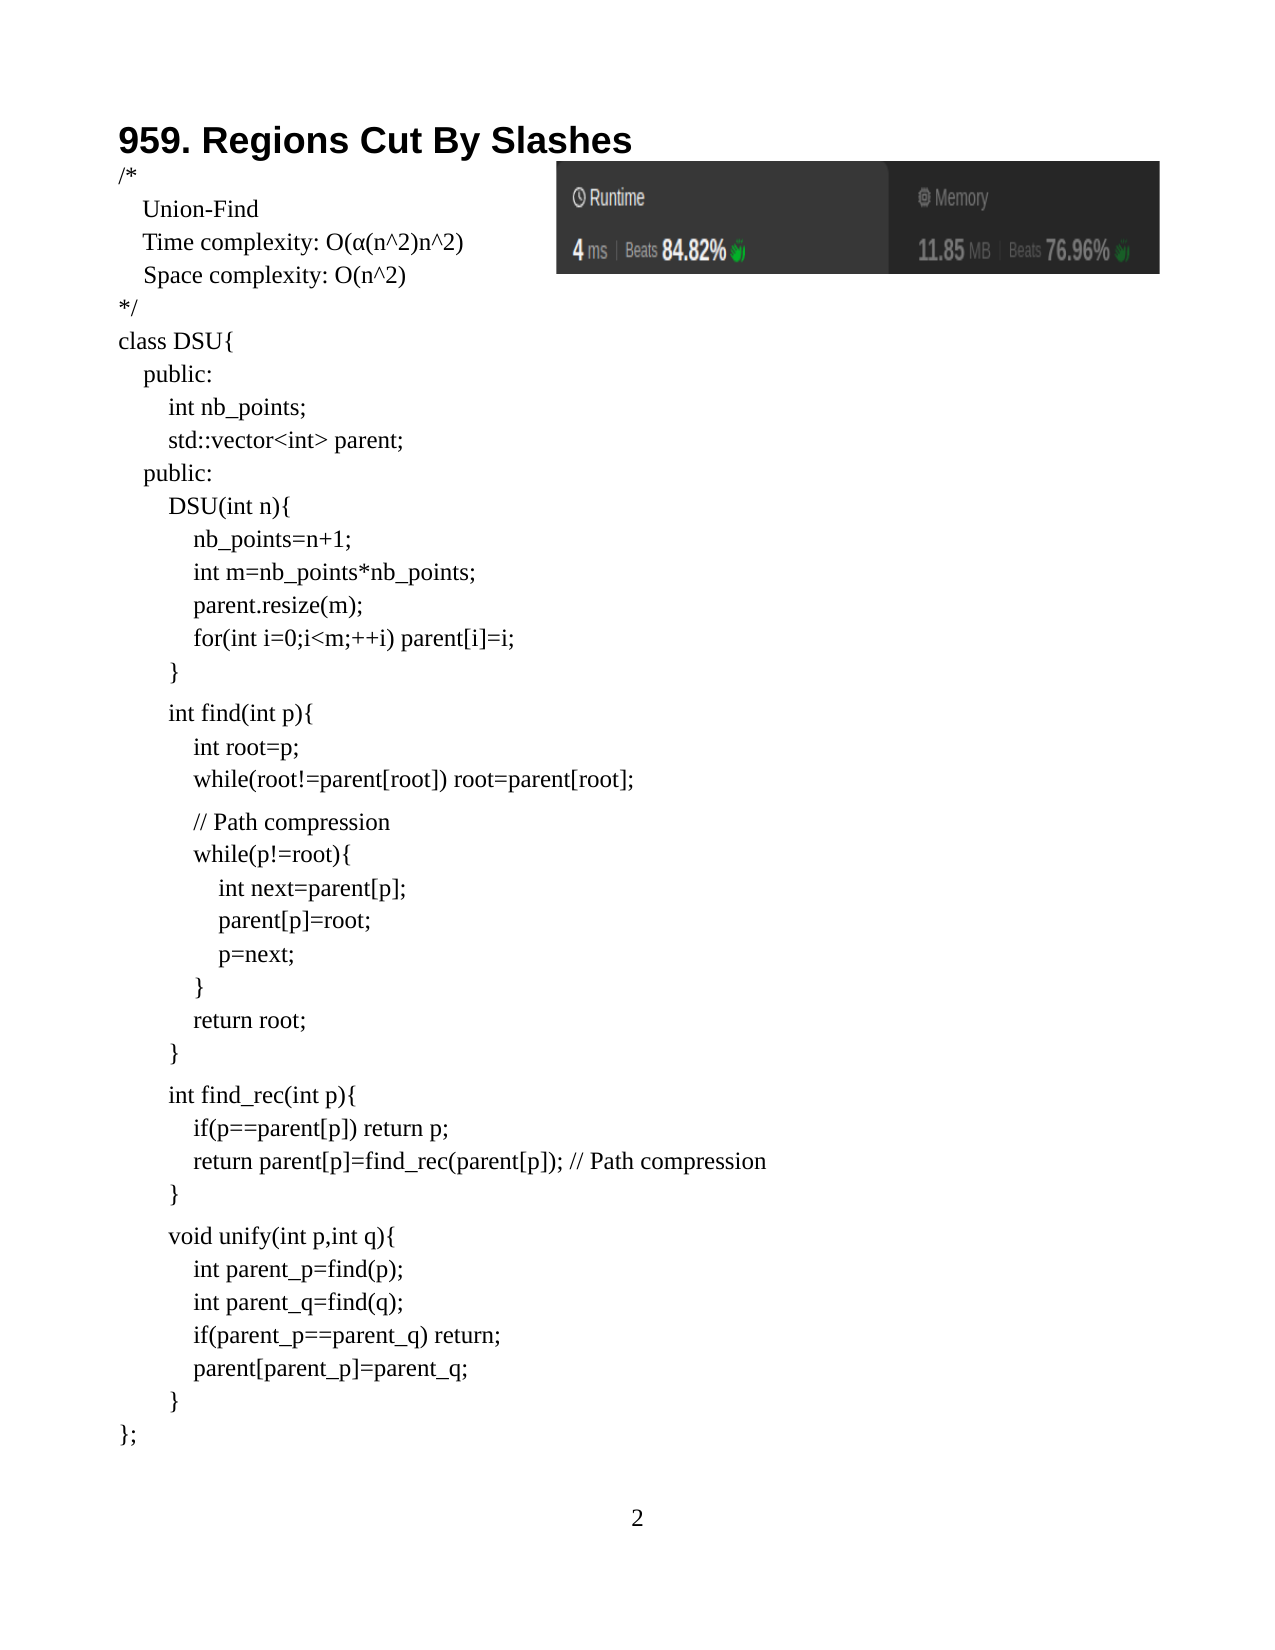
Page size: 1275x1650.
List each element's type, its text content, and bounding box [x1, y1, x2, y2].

picture [556, 161, 1160, 274]
text p=next; [118, 939, 1157, 967]
text } [118, 1038, 1157, 1066]
text } [118, 657, 1157, 685]
text return root; [118, 1005, 1157, 1033]
text int nb_points; [118, 392, 1157, 421]
text // Path compression [118, 807, 1157, 835]
text parent.resize(m); [118, 591, 1157, 619]
text nb_points=n+1; [118, 524, 1157, 553]
table_header /* Union-Find Time complexity: O(α(n^2)n^2) Space complexity: O(n^2) */ [118, 161, 559, 326]
text parent[p]=root; [118, 906, 1157, 934]
text int parent_p=find(p); [118, 1254, 1157, 1282]
text if(parent_p==parent_q) return; [118, 1320, 1157, 1348]
text } [118, 1386, 1157, 1414]
text std::vector<int> parent; [118, 425, 1157, 454]
text public: [118, 458, 1157, 487]
text int parent_q=find(q); [118, 1287, 1157, 1316]
text int next=parent[p]; [118, 873, 1157, 901]
table_header [559, 274, 1157, 326]
subtitle 959. Regions Cut By Slashes [118, 118, 1157, 161]
text parent[parent_p]=parent_q; [118, 1353, 1157, 1382]
text if(p==parent[p]) return p; [118, 1113, 1157, 1141]
text public: [118, 359, 1157, 388]
text return parent[p]=find_rec(parent[p]); // Path compression [118, 1146, 1157, 1174]
text for(int i=0;i<m;++i) parent[i]=i; [118, 623, 1157, 652]
text int root=p; [118, 732, 1157, 760]
text DSU(int n){ [118, 491, 1157, 520]
text void unify(int p,int q){ [118, 1221, 1157, 1249]
text class DSU{ [118, 326, 1157, 355]
text int find_rec(int p){ [118, 1080, 1157, 1108]
text while(p!=root){ [118, 839, 1157, 868]
text while(root!=parent[root]) root=parent[root]; [118, 764, 1157, 793]
text } [118, 972, 1157, 1000]
text } [118, 1179, 1157, 1207]
text int find(int p){ [118, 698, 1157, 727]
text }; [118, 1419, 1157, 1448]
text int m=nb_points*nb_points; [118, 557, 1157, 586]
